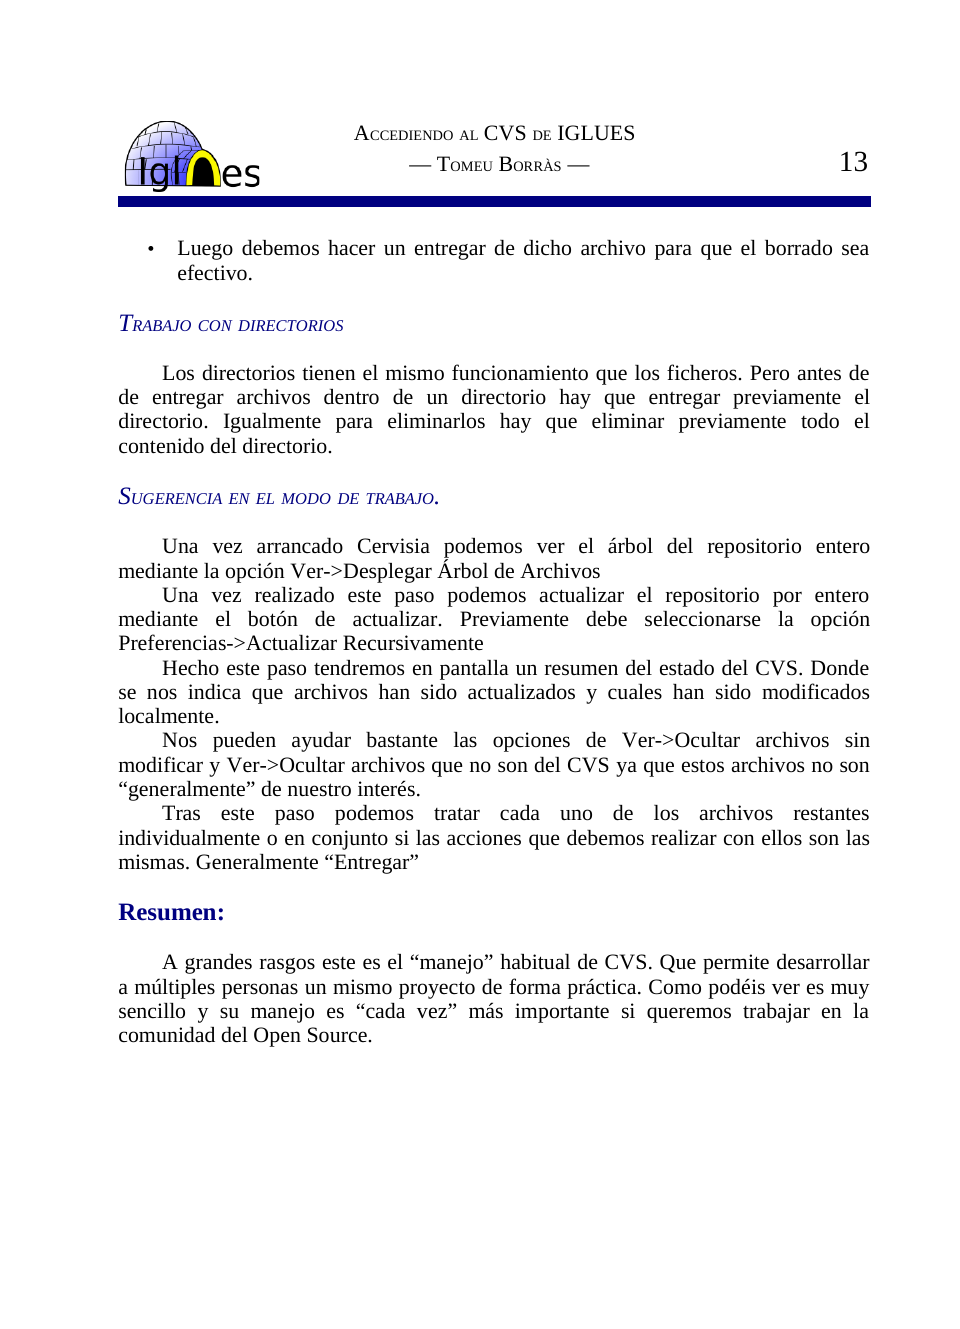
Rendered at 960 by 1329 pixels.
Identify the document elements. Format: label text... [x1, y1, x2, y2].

text Trabajo con directorios [118, 309, 871, 337]
picture [124, 121, 260, 192]
text Nos pueden ayudar bastante las opciones de Ver->Ocultar archivos sin modificar y Ver->Ocultar archivos que no son del CVS ya que estos archivos no son “generalmente” de nuestro interés. [118, 728, 871, 801]
text Sugerencia en el modo de trabajo. [118, 482, 871, 510]
text A grandes rasgos este es el “manejo” habitual de CVS. Que permite desarrollar a múltiples personas un mismo proyecto de forma práctica. Como podéis ver es muy sencillo y su manejo es “cada vez” más importante si queremos trabajar en la comunidad del Open Source. [118, 950, 871, 1047]
text Una vez realizado este paso podemos actualizar el repositorio por entero mediante el botón de actualizar. Previamente debe seleccionarse la opción Preferencias->Actualizar Recursivamente [118, 583, 871, 656]
list Luego debemos hacer un entregar de dicho archivo para que el borrado sea efectivo. [148, 236, 871, 285]
text Los directorios tienen el mismo funcionamiento que los ficheros. Pero antes de de entregar archivos dentro de un directorio hay que entregar previamente el directorio. Igualmente para eliminarlos hay que eliminar previamente todo el contenido del directorio. [118, 361, 871, 458]
text Tras este paso podemos tratar cada uno de los archivos restantes individualmente o en conjunto si las acciones que debemos realizar con ellos son las mismas. Generalmente “Entregar” [118, 801, 871, 874]
text Resumen: [118, 898, 871, 926]
text Hecho este paso tendremos en pantalla un resumen del estado del CVS. Donde se nos indica que archivos han sido actualizados y cuales han sido modificados localmente. [118, 656, 871, 728]
text Una vez arrancado Cervisia podemos ver el árbol del repositorio entero mediante la opción Ver->Desplegar Árbol de Archivos [118, 534, 871, 583]
